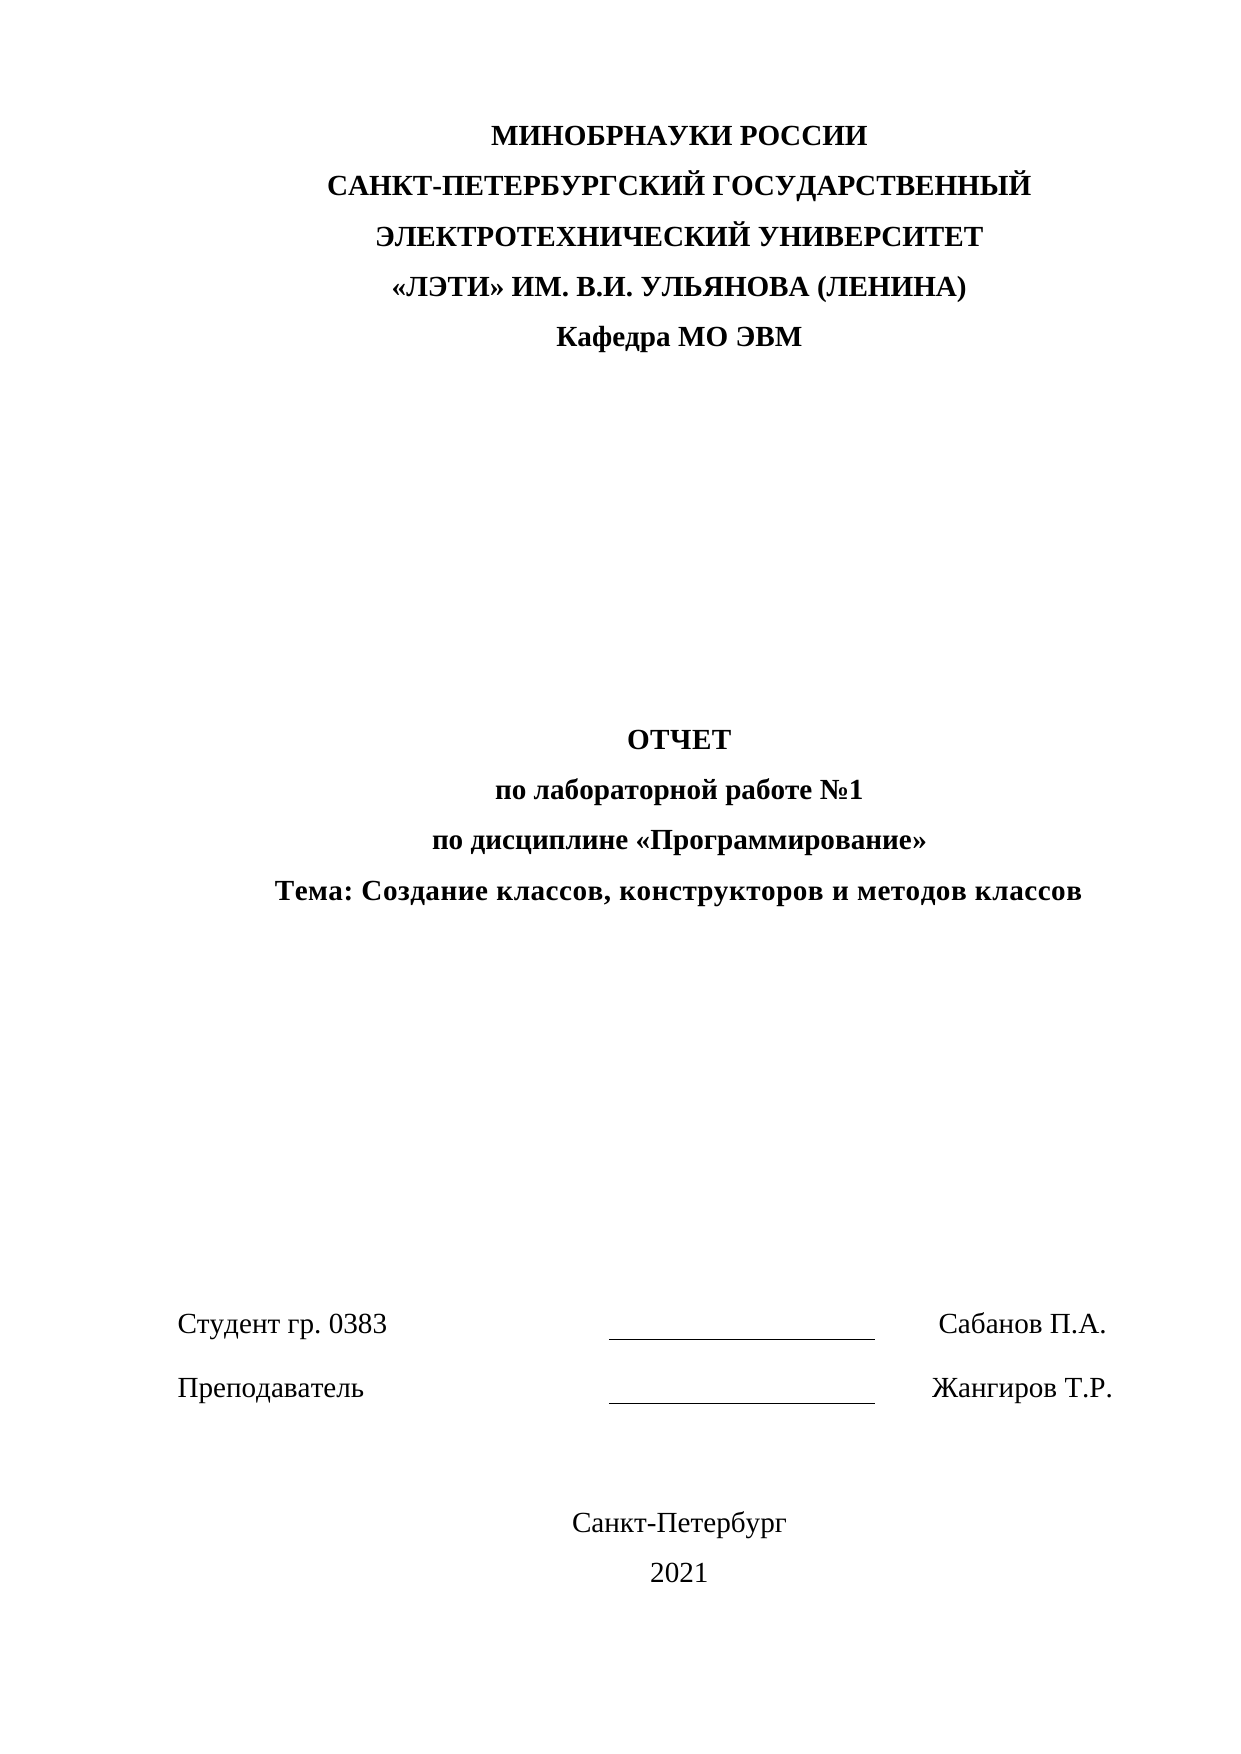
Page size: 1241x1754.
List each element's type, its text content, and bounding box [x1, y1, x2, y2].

text Кафедра МО ЭВМ [177, 319, 1181, 353]
table_header Студент гр. 0383 [166, 1275, 609, 1339]
text Санкт-Петербург [177, 1505, 1181, 1538]
table_cell Преподаватель [166, 1339, 609, 1403]
table_header [609, 1275, 875, 1339]
text Тема: Создание классов, конструкторов и методов классов [177, 873, 1181, 906]
text «ЛЭТИ» им. В.И. Ульянова (Ленина) [177, 269, 1181, 303]
text по дисциплине «Программирование» [177, 822, 1181, 856]
table_cell [609, 1340, 875, 1403]
text МИНОБРНАУКИ РОССИИ [177, 118, 1181, 152]
text отчет [177, 722, 1181, 755]
table_header Сабанов П.А. [875, 1275, 1170, 1339]
text 2021 [177, 1555, 1181, 1589]
table_cell Жангиров Т.Р. [875, 1339, 1170, 1403]
text электротехнический университет [177, 219, 1181, 252]
text Санкт-Петербургский государственный [177, 168, 1181, 202]
text по лабораторной работе №1 [177, 772, 1181, 806]
